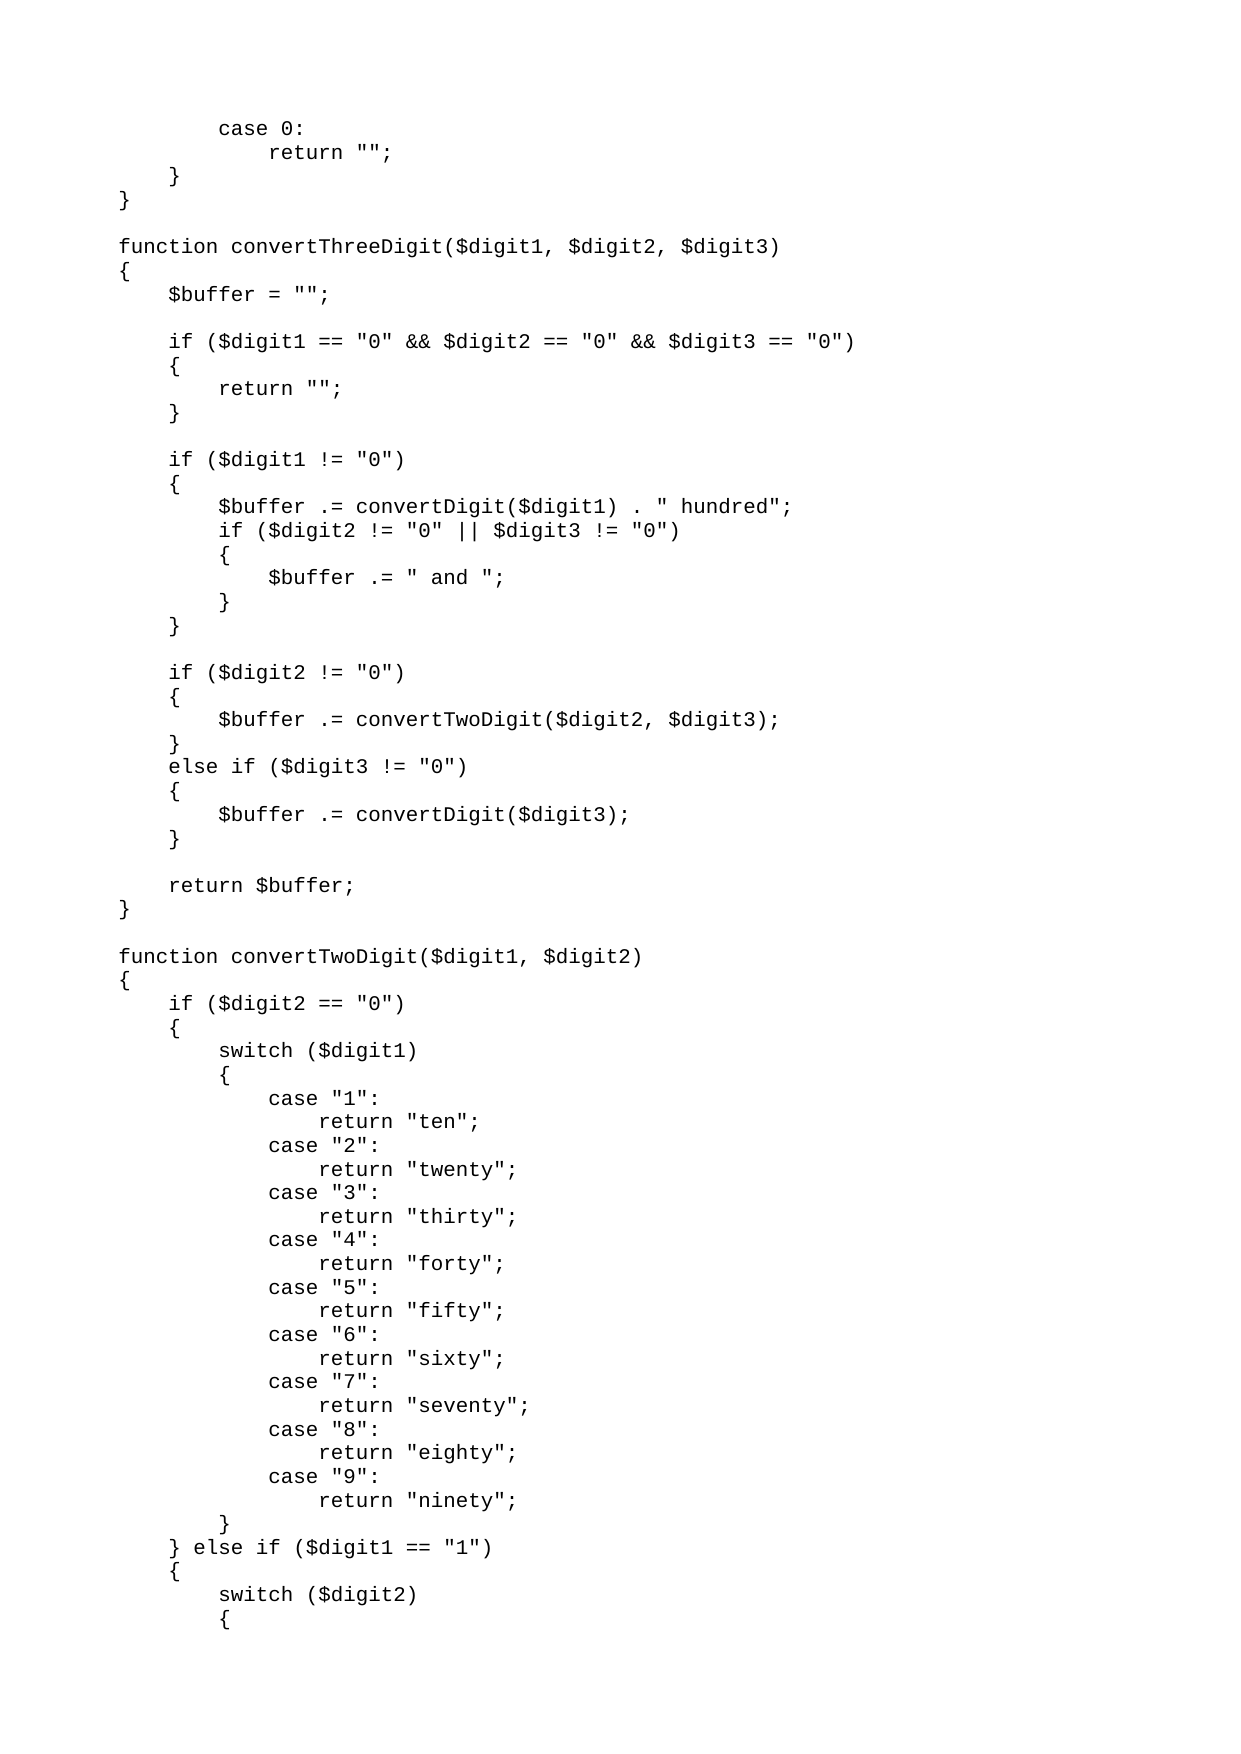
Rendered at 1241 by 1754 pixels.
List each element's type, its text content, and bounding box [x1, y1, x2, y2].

text case "7": [118, 1371, 1122, 1395]
text $buffer = ""; [118, 284, 1122, 307]
text return $buffer; [118, 875, 1122, 898]
text case "1": [118, 1088, 1122, 1111]
text case "3": [118, 1182, 1122, 1206]
text case "6": [118, 1324, 1122, 1348]
text return ""; [118, 378, 1122, 402]
text } [118, 615, 1122, 638]
text $buffer .= convertDigit($digit1) . " hundred"; [118, 496, 1122, 520]
text return "forty"; [118, 1253, 1122, 1277]
text } else if ($digit1 == "1") [118, 1537, 1122, 1561]
text switch ($digit1) [118, 1040, 1122, 1064]
text return "eighty"; [118, 1442, 1122, 1466]
text if ($digit1 != "0") [118, 449, 1122, 473]
text } [118, 591, 1122, 615]
text } [118, 1513, 1122, 1537]
text { [118, 1017, 1122, 1040]
text $buffer .= convertTwoDigit($digit2, $digit3); [118, 709, 1122, 733]
text return "thirty"; [118, 1206, 1122, 1229]
text } [118, 827, 1122, 851]
text } [118, 165, 1122, 189]
text case "8": [118, 1419, 1122, 1442]
text case "9": [118, 1466, 1122, 1489]
text return "sixty"; [118, 1348, 1122, 1371]
text { [118, 260, 1122, 284]
text case 0: [118, 118, 1122, 142]
text case "2": [118, 1135, 1122, 1158]
text $buffer .= convertDigit($digit3); [118, 804, 1122, 827]
text } [118, 189, 1122, 213]
text if ($digit2 == "0") [118, 993, 1122, 1017]
text return "twenty"; [118, 1158, 1122, 1182]
text case "4": [118, 1229, 1122, 1253]
text function convertThreeDigit($digit1, $digit2, $digit3) [118, 236, 1122, 260]
text switch ($digit2) [118, 1584, 1122, 1608]
text { [118, 1064, 1122, 1088]
text case "5": [118, 1277, 1122, 1300]
text if ($digit2 != "0" || $digit3 != "0") [118, 520, 1122, 544]
text } [118, 898, 1122, 922]
text { [118, 969, 1122, 993]
text else if ($digit3 != "0") [118, 757, 1122, 780]
text return ""; [118, 142, 1122, 165]
text { [118, 1608, 1122, 1631]
text return "fifty"; [118, 1300, 1122, 1324]
text function convertTwoDigit($digit1, $digit2) [118, 946, 1122, 969]
text { [118, 780, 1122, 804]
text { [118, 473, 1122, 496]
text return "ten"; [118, 1111, 1122, 1135]
text { [118, 354, 1122, 378]
text return "ninety"; [118, 1489, 1122, 1513]
text } [118, 402, 1122, 426]
text { [118, 686, 1122, 709]
text { [118, 544, 1122, 567]
text return "seventy"; [118, 1395, 1122, 1419]
text } [118, 733, 1122, 757]
text if ($digit1 == "0" && $digit2 == "0" && $digit3 == "0") [118, 331, 1122, 354]
text { [118, 1561, 1122, 1584]
text $buffer .= " and "; [118, 567, 1122, 591]
text if ($digit2 != "0") [118, 662, 1122, 686]
